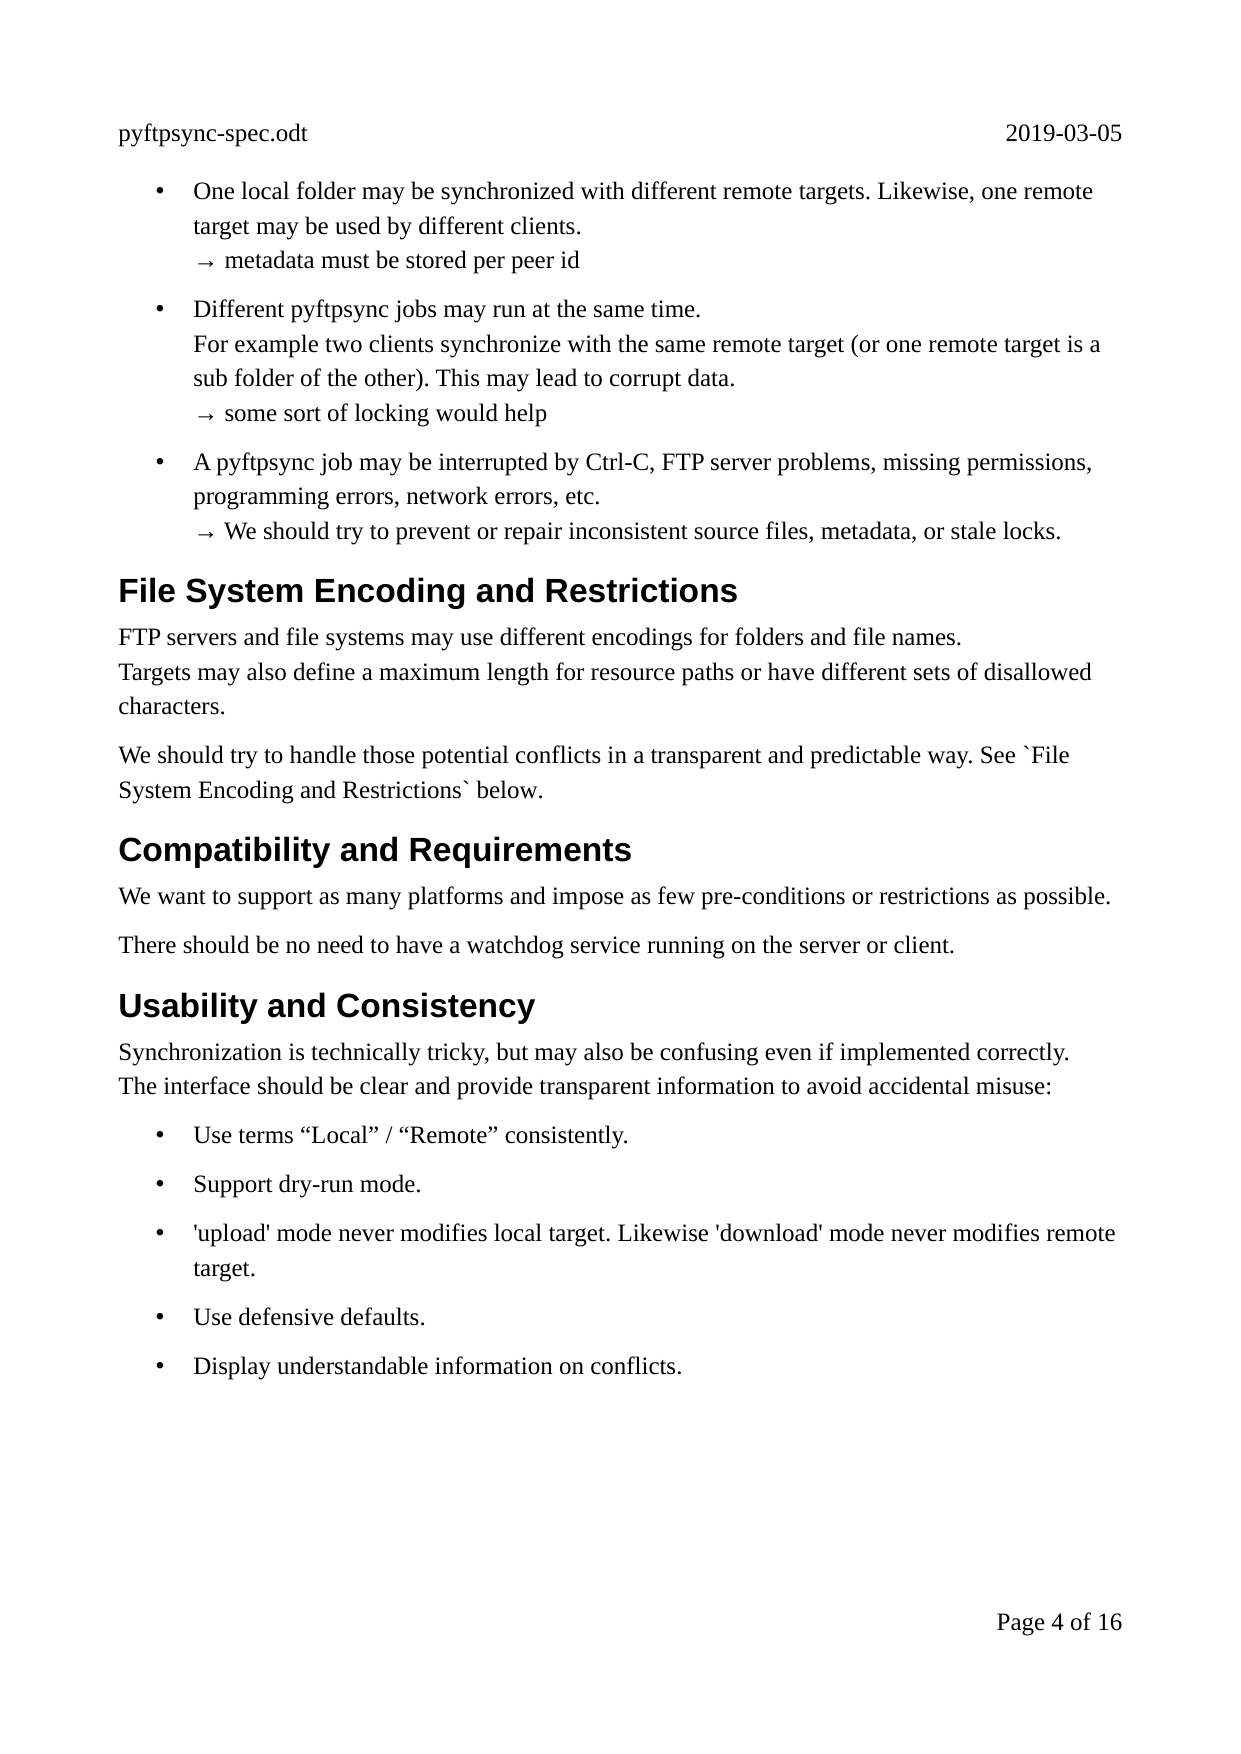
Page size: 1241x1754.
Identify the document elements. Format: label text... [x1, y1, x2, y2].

list Use terms “Local” / “Remote” consistently. [156, 1120, 1122, 1149]
text We want to support as many platforms and impose as few pre-conditions or restrictions as possible. [118, 881, 1122, 910]
text Synchronization is technically tricky, but may also be confusing even if implemented correctly. The interface should be clear and provide transparent information to avoid accidental misuse: [118, 1037, 1122, 1100]
text We should try to handle those potential conflicts in a transparent and predictable way. See `File System Encoding and Restrictions` below. [118, 740, 1122, 803]
list Display understandable information on conflicts. [156, 1351, 1122, 1380]
list Use defensive defaults. [156, 1302, 1122, 1331]
subtitle File System Encoding and Restrictions [118, 571, 1122, 610]
subtitle Usability and Consistency [118, 986, 1122, 1024]
subtitle Compatibility and Requirements [118, 830, 1122, 869]
list Support dry-run mode. [156, 1169, 1122, 1198]
list One local folder may be synchronized with different remote targets. Likewise, one remote target may be used by different clients. → metadata must be stored per peer id [156, 176, 1122, 274]
text There should be no need to have a watchdog service running on the server or client. [118, 930, 1122, 959]
list 'upload' mode never modifies local target. Likewise 'download' mode never modifies remote target. [156, 1218, 1122, 1282]
list Different pyftpsync jobs may run at the same time. For example two clients synchronize with the same remote target (or one remote target is a sub folder of the other). This may lead to corrupt data. → some sort of locking would help [156, 294, 1122, 427]
list A pyftpsync job may be interrupted by Ctrl-C, FTP server problems, missing permissions, programming errors, network errors, etc. → We should try to prevent or repair inconsistent source files, metadata, or stale locks. [156, 447, 1122, 544]
text FTP servers and file systems may use different encodings for folders and file names. Targets may also define a maximum length for resource paths or have different sets of disallowed characters. [118, 622, 1122, 720]
